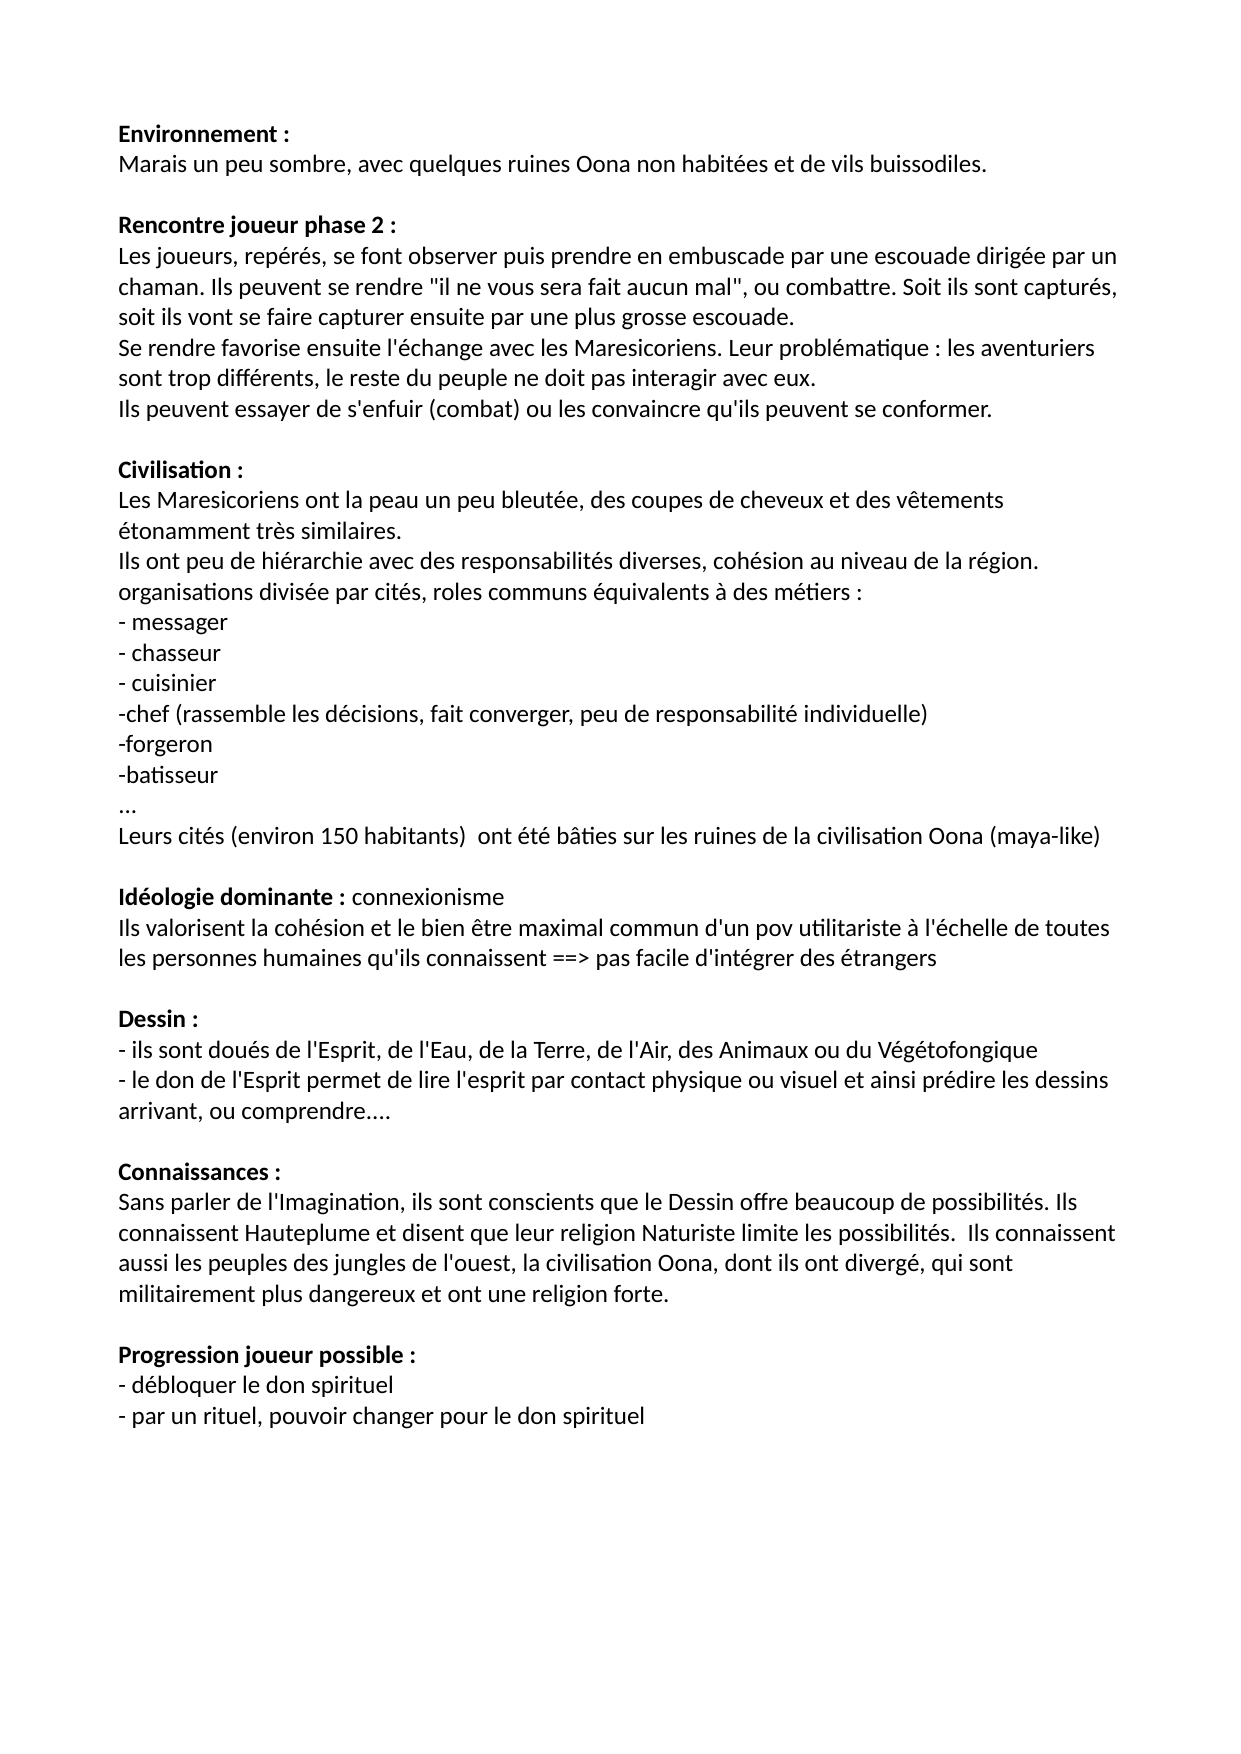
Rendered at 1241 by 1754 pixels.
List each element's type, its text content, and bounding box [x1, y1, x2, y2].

text Se rendre favorise ensuite l'échange avec les Maresicoriens. Leur problématique : les aventuriers sont trop différents, le reste du peuple ne doit pas interagir avec eux. [118, 332, 1122, 393]
text Ils ont peu de hiérarchie avec des responsabilités diverses, cohésion au niveau de la région. [118, 545, 1122, 576]
text Marais un peu sombre, avec quelques ruines Oona non habitées et de vils buissodiles. [118, 149, 1122, 179]
text - par un rituel, pouvoir changer pour le don spirituel [118, 1400, 1122, 1431]
text - débloquer le don spirituel [118, 1369, 1122, 1400]
text Leurs cités (environ 150 habitants) ont été bâties sur les ruines de la civilisation Oona (maya-like) [118, 820, 1122, 851]
text Rencontre joueur phase 2 : [118, 210, 1122, 240]
text ... [118, 789, 1122, 820]
text Les joueurs, repérés, se font observer puis prendre en embuscade par une escouade dirigée par un chaman. Ils peuvent se rendre "il ne vous sera fait aucun mal", ou combattre. Soit ils sont capturés, soit ils vont se faire capturer ensuite par une plus grosse escouade. [118, 240, 1122, 332]
text - chasseur [118, 637, 1122, 667]
text -chef (rassemble les décisions, fait converger, peu de responsabilité individuelle) [118, 698, 1122, 728]
text -batisseur [118, 759, 1122, 789]
text - le don de l'Esprit permet de lire l'esprit par contact physique ou visuel et ainsi prédire les dessins arrivant, ou comprendre.... [118, 1064, 1122, 1125]
text Dessin : [118, 1003, 1122, 1034]
text Idéologie dominante : connexionisme [118, 881, 1122, 912]
text -forgeron [118, 728, 1122, 759]
text - cuisinier [118, 667, 1122, 698]
text Sans parler de l'Imagination, ils sont conscients que le Dessin offre beaucoup de possibilités. Ils connaissent Hauteplume et disent que leur religion Naturiste limite les possibilités. Ils connaissent aussi les peuples des jungles de l'ouest, la civilisation Oona, dont ils ont divergé, qui sont militairement plus dangereux et ont une religion forte. [118, 1186, 1122, 1308]
text Ils peuvent essayer de s'enfuir (combat) ou les convaincre qu'ils peuvent se conformer. [118, 393, 1122, 423]
text Civilisation : [118, 454, 1122, 484]
text - messager [118, 606, 1122, 637]
text Environnement : [118, 118, 1122, 149]
text Les Maresicoriens ont la peau un peu bleutée, des coupes de cheveux et des vêtements étonamment très similaires. [118, 484, 1122, 545]
text Ils valorisent la cohésion et le bien être maximal commun d'un pov utilitariste à l'échelle de toutes les personnes humaines qu'ils connaissent ==> pas facile d'intégrer des étrangers [118, 912, 1122, 973]
text Connaissances : [118, 1156, 1122, 1186]
text - ils sont doués de l'Esprit, de l'Eau, de la Terre, de l'Air, des Animaux ou du Végétofongique [118, 1034, 1122, 1064]
text organisations divisée par cités, roles communs équivalents à des métiers : [118, 576, 1122, 606]
text Progression joueur possible : [118, 1339, 1122, 1369]
